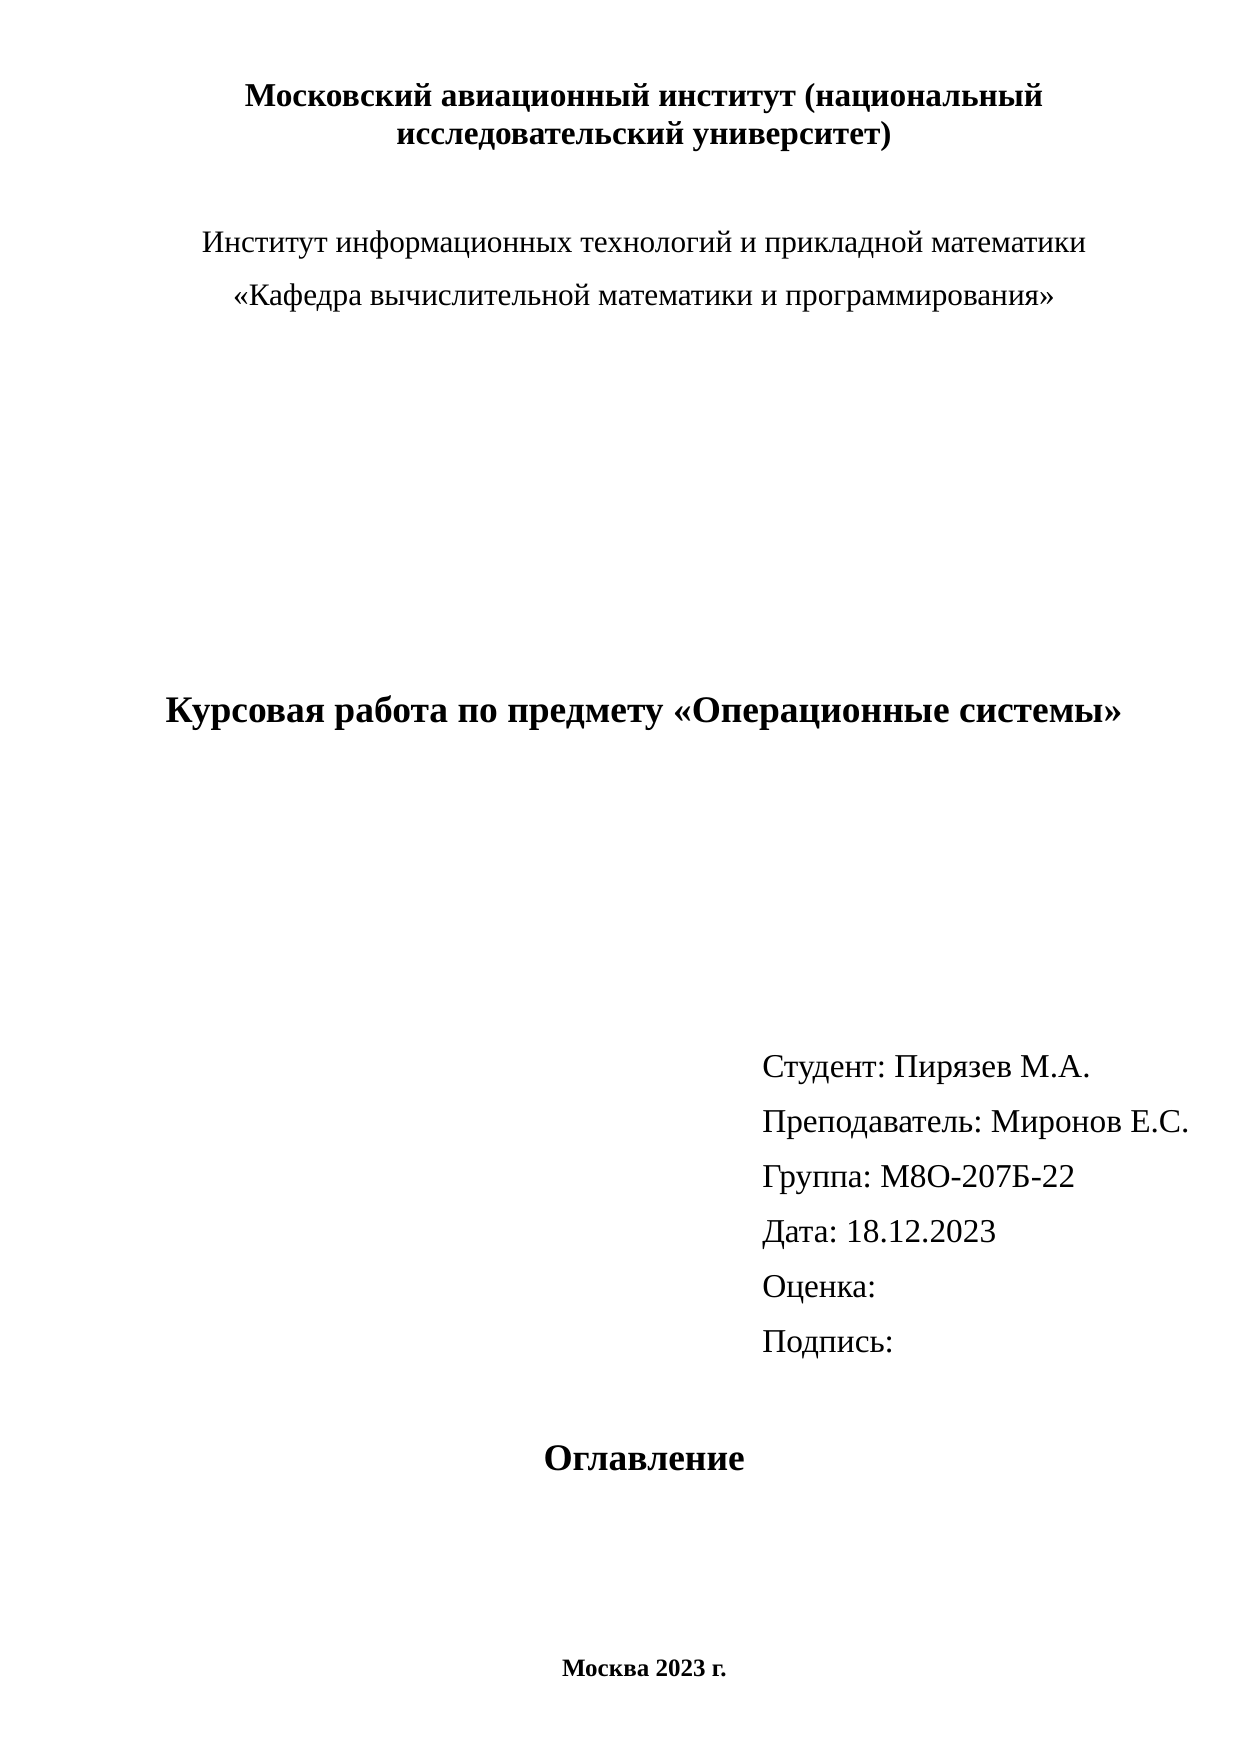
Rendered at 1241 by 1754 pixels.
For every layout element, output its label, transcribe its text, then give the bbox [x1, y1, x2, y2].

text Курсовая работа по предмету «Операционные системы» [112, 687, 1176, 730]
text Институт информационных технологий и прикладной математики [112, 223, 1176, 259]
text Группа: М8О-207Б-22 [762, 1156, 1223, 1194]
text Преподаватель: Миронов Е.С. [762, 1101, 1223, 1139]
text Оценка: [762, 1266, 1223, 1304]
text Московский авиационный институт (национальный исследовательский университет) [112, 75, 1176, 152]
text Оглавление [112, 1436, 1176, 1479]
text Подпись: [762, 1321, 1223, 1359]
text Дата: 18.12.2023 [762, 1211, 1223, 1249]
text «Кафедра вычислительной математики и программирования» [112, 276, 1176, 312]
text Студент: Пирязев М.А. [762, 1046, 1223, 1084]
